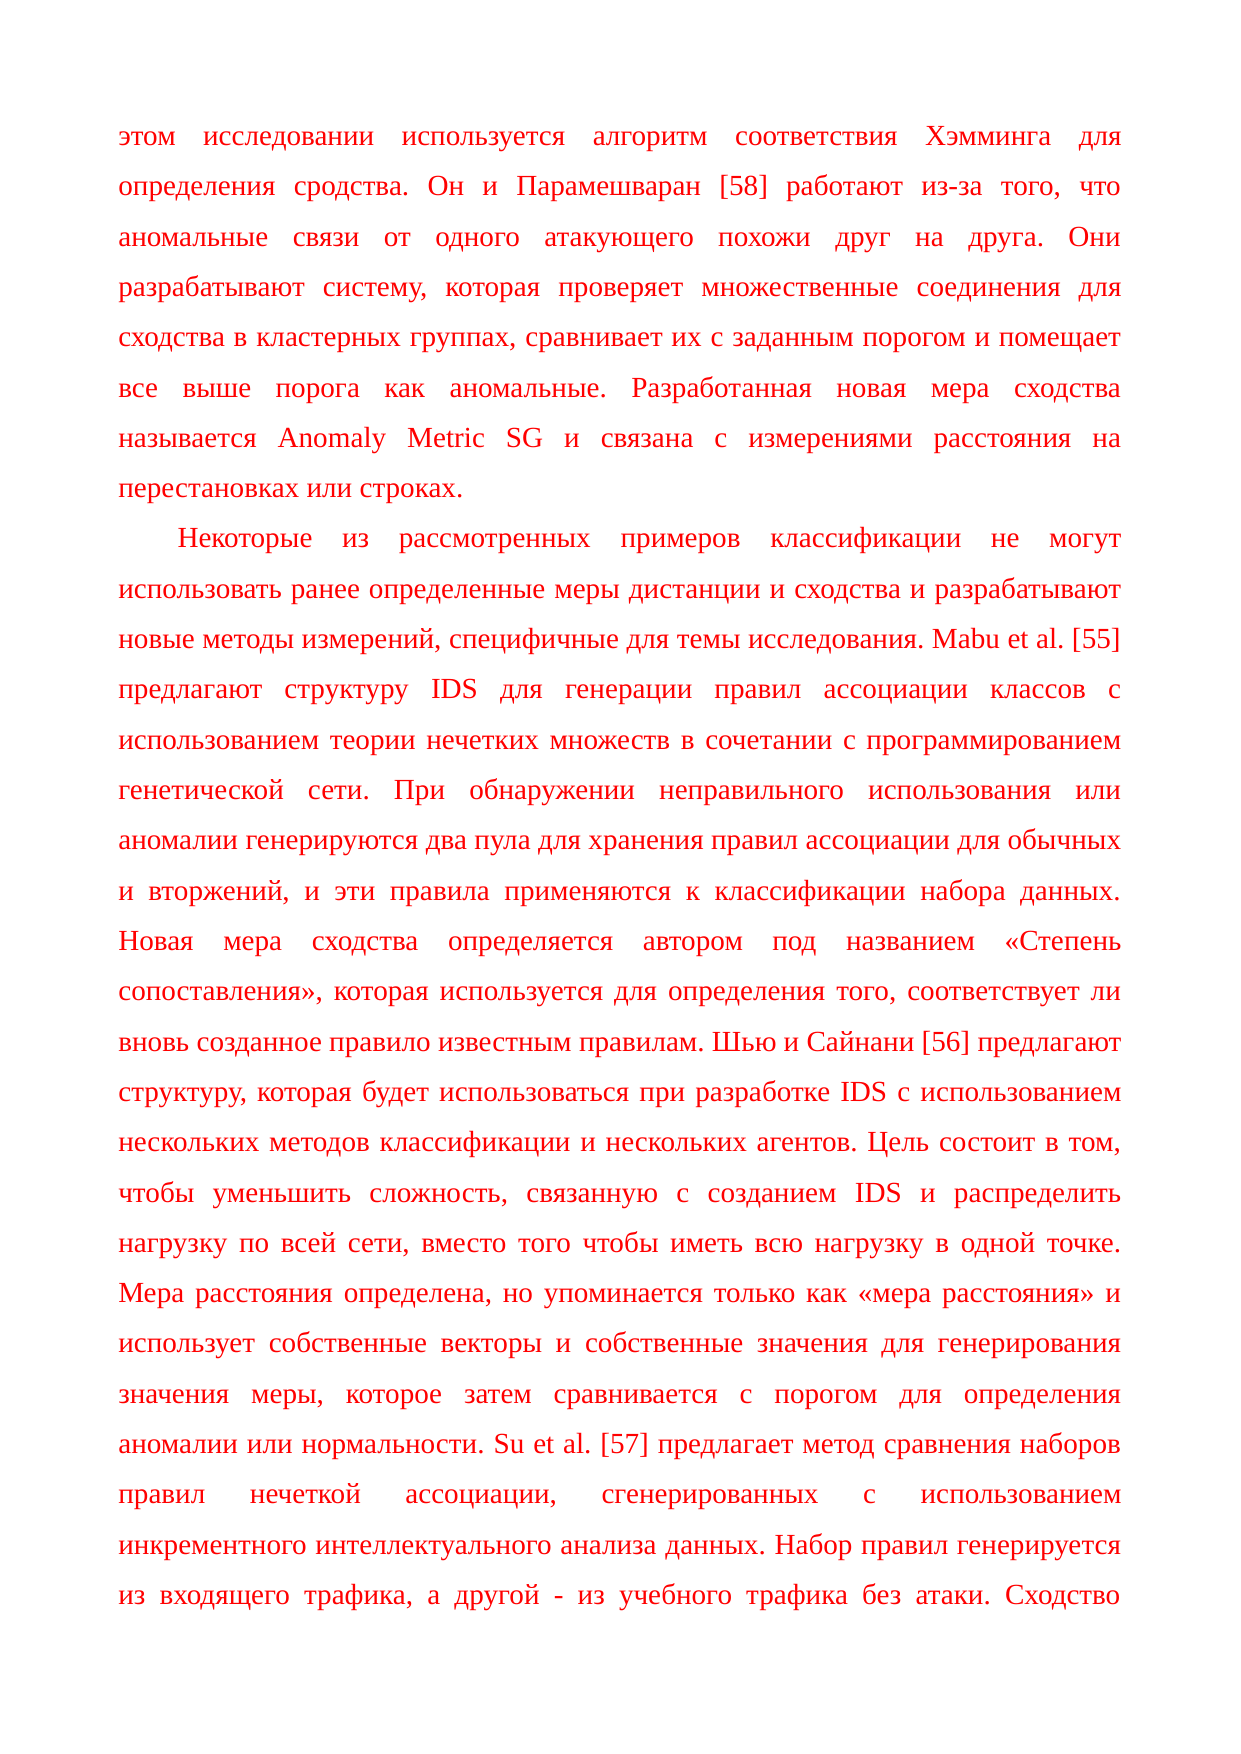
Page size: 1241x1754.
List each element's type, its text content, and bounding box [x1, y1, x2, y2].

text Некоторые из рассмотренных примеров классификации не могут использовать ранее определенные меры дистанции и сходства и разрабатывают новые методы измерений, специфичные для темы исследования. Mabu et al. [55] предлагают структуру IDS для генерации правил ассоциации классов с использованием теории нечетких множеств в сочетании с программированием генетической сети. При обнаружении неправильного использования или аномалии генерируются два пула для хранения правил ассоциации для обычных и вторжений, и эти правила применяются к классификации набора данных. Новая мера сходства определяется автором под названием «Степень сопоставления», которая используется для определения того, соответствует ли вновь созданное правило известным правилам. Шью и Сайнани [56] предлагают структуру, которая будет использоваться при разработке IDS с использованием нескольких методов классификации и нескольких агентов. Цель состоит в том, чтобы уменьшить сложность, связанную с созданием IDS и распределить нагрузку по всей сети, вместо того чтобы иметь всю нагрузку в одной точке. Мера расстояния определена, но упоминается только как «мера расстояния» и использует собственные векторы и собственные значения для генерирования значения меры, которое затем сравнивается с порогом для определения аномалии или нормальности. Su et al. [57] предлагает метод сравнения наборов правил нечеткой ассоциации, сгенерированных с использованием инкрементного интеллектуального анализа данных. Набор правил генерируется из входящего трафика, а другой - из учебного трафика без атаки. Сходство [118, 521, 1122, 1611]
text этом исследовании используется алгоритм соответствия Хэмминга для определения сродства. Он и Парамешваран [58] работают из-за того, что аномальные связи от одного атакующего похожи друг на друга. Они разрабатывают систему, которая проверяет множественные соединения для сходства в кластерных группах, сравнивает их с заданным порогом и помещает все выше порога как аномальные. Разработанная новая мера сходства называется Anomaly Metric SG и связана с измерениями расстояния на перестановках или строках. [118, 118, 1122, 504]
